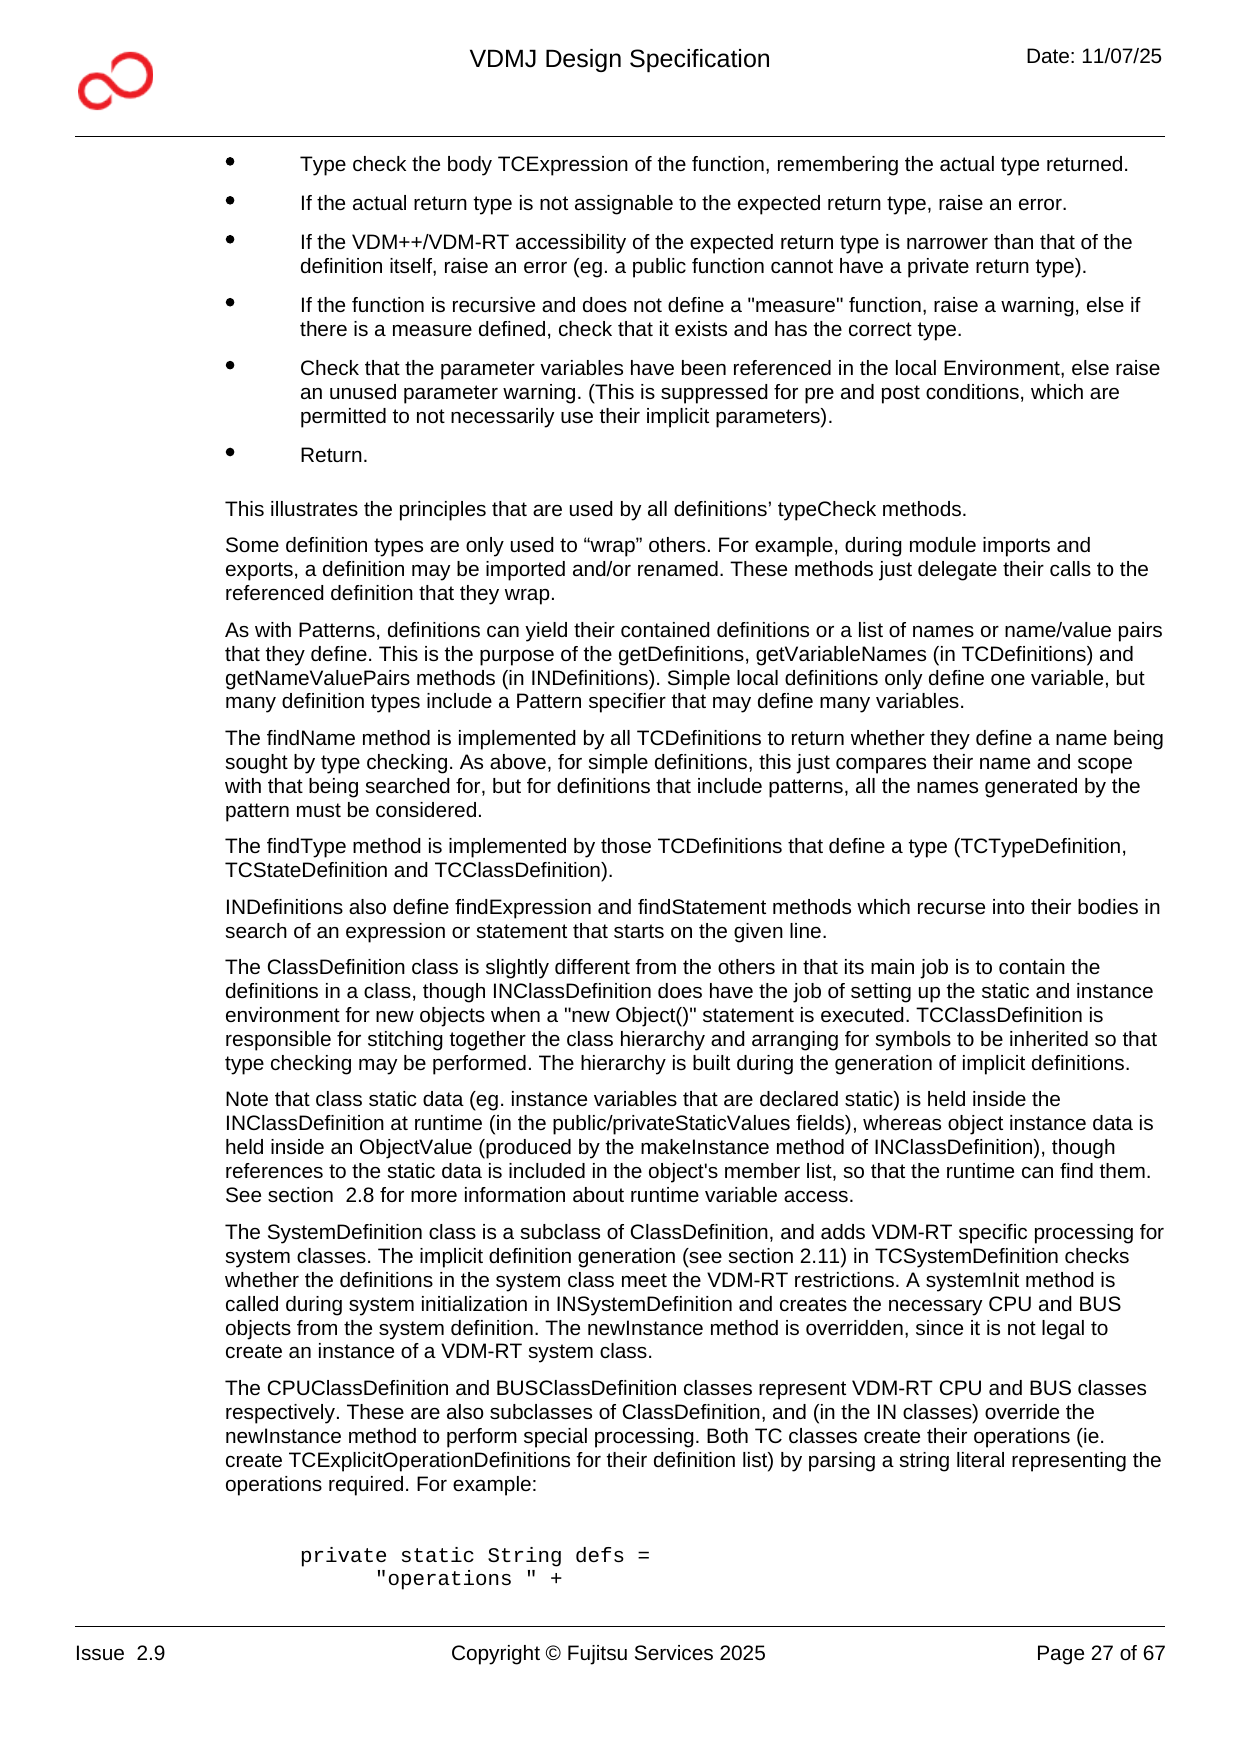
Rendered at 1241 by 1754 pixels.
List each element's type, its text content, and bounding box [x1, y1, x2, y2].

list Type check the body TCExpression of the function, remembering the actual type returned. [225, 152, 1165, 176]
list Return. [225, 443, 1165, 467]
text The findName method is implemented by all TCDefinitions to return whether they define a name being sought by type checking. As above, for simple definitions, this just compares their name and scope with that being searched for, but for definitions that include patterns, all the names generated by the pattern must be considered. [225, 726, 1165, 822]
list If the VDM++/VDM-RT accessibility of the expected return type is narrower than that of the definition itself, raise an error (eg. a public function cannot have a private return type). [225, 230, 1165, 278]
text This illustrates the principles that are used by all definitions’ typeCheck methods. [225, 497, 1165, 521]
text The CPUClassDefinition and BUSClassDefinition classes represent VDM-RT CPU and BUS classes respectively. These are also subclasses of ClassDefinition, and (in the IN classes) override the newInstance method to perform special processing. Both TC classes create their operations (ie. create TCExplicitOperationDefinitions for their definition list) by parsing a string literal representing the operations required. For example: [225, 1376, 1165, 1496]
text The ClassDefinition class is slightly different from the others in that its main job is to contain the definitions in a class, though INClassDefinition does have the job of setting up the static and instance environment for new objects when a "new Object()" statement is executed. TCClassDefinition is responsible for stitching together the class hierarchy and arranging for symbols to be inherited so that type checking may be performed. The hierarchy is built during the generation of implicit definitions. [225, 955, 1165, 1075]
text The SystemDefinition class is a subclass of ClassDefinition, and adds VDM-RT specific processing for system classes. The implicit definition generation (see section 2.11) in TCSystemDefinition checks whether the definitions in the system class meet the VDM-RT restrictions. A systemInit method is called during system initialization in INSystemDefinition and creates the necessary CPU and BUS objects from the system definition. The newInstance method is overridden, since it is not legal to create an instance of a VDM-RT system class. [225, 1220, 1165, 1364]
text As with Patterns, definitions can yield their contained definitions or a list of names or name/value pairs that they define. This is the purpose of the getDefinitions, getVariableNames (in TCDefinitions) and getNameValuePairs methods (in INDefinitions). Simple local definitions only define one variable, but many definition types include a Pattern specifier that may define many variables. [225, 618, 1165, 714]
text private static String defs = [225, 1545, 1165, 1567]
list Check that the parameter variables have been referenced in the local Environment, else raise an unused parameter warning. (This is suppressed for pre and post conditions, which are permitted to not necessarily use their implicit parameters). [225, 356, 1165, 428]
list If the actual return type is not assignable to the expected return type, raise an error. [225, 191, 1165, 215]
text INDefinitions also define findExpression and findStatement methods which recurse into their bodies in search of an expression or statement that starts on the given line. [225, 895, 1165, 943]
list If the function is recursive and does not define a "measure" function, raise a warning, else if there is a measure defined, check that it exists and has the correct type. [225, 293, 1165, 341]
picture [78, 44, 153, 120]
text Note that class static data (eg. instance variables that are declared static) is held inside the INClassDefinition at runtime (in the public/privateStaticValues fields), whereas object instance data is held inside an ObjectValue (produced by the makeInstance method of INClassDefinition), though references to the static data is included in the object's member list, so that the runtime can find them. See section 2.8 for more information about runtime variable access. [225, 1088, 1165, 1207]
text Some definition types are only used to “wrap” others. For example, during module imports and exports, a definition may be imported and/or renamed. These methods just delegate their calls to the referenced definition that they wrap. [225, 533, 1165, 605]
text The findType method is implemented by those TCDefinitions that define a type (TCTypeDefinition, TCStateDefinition and TCClassDefinition). [225, 834, 1165, 882]
text "operations " + [225, 1567, 1165, 1590]
